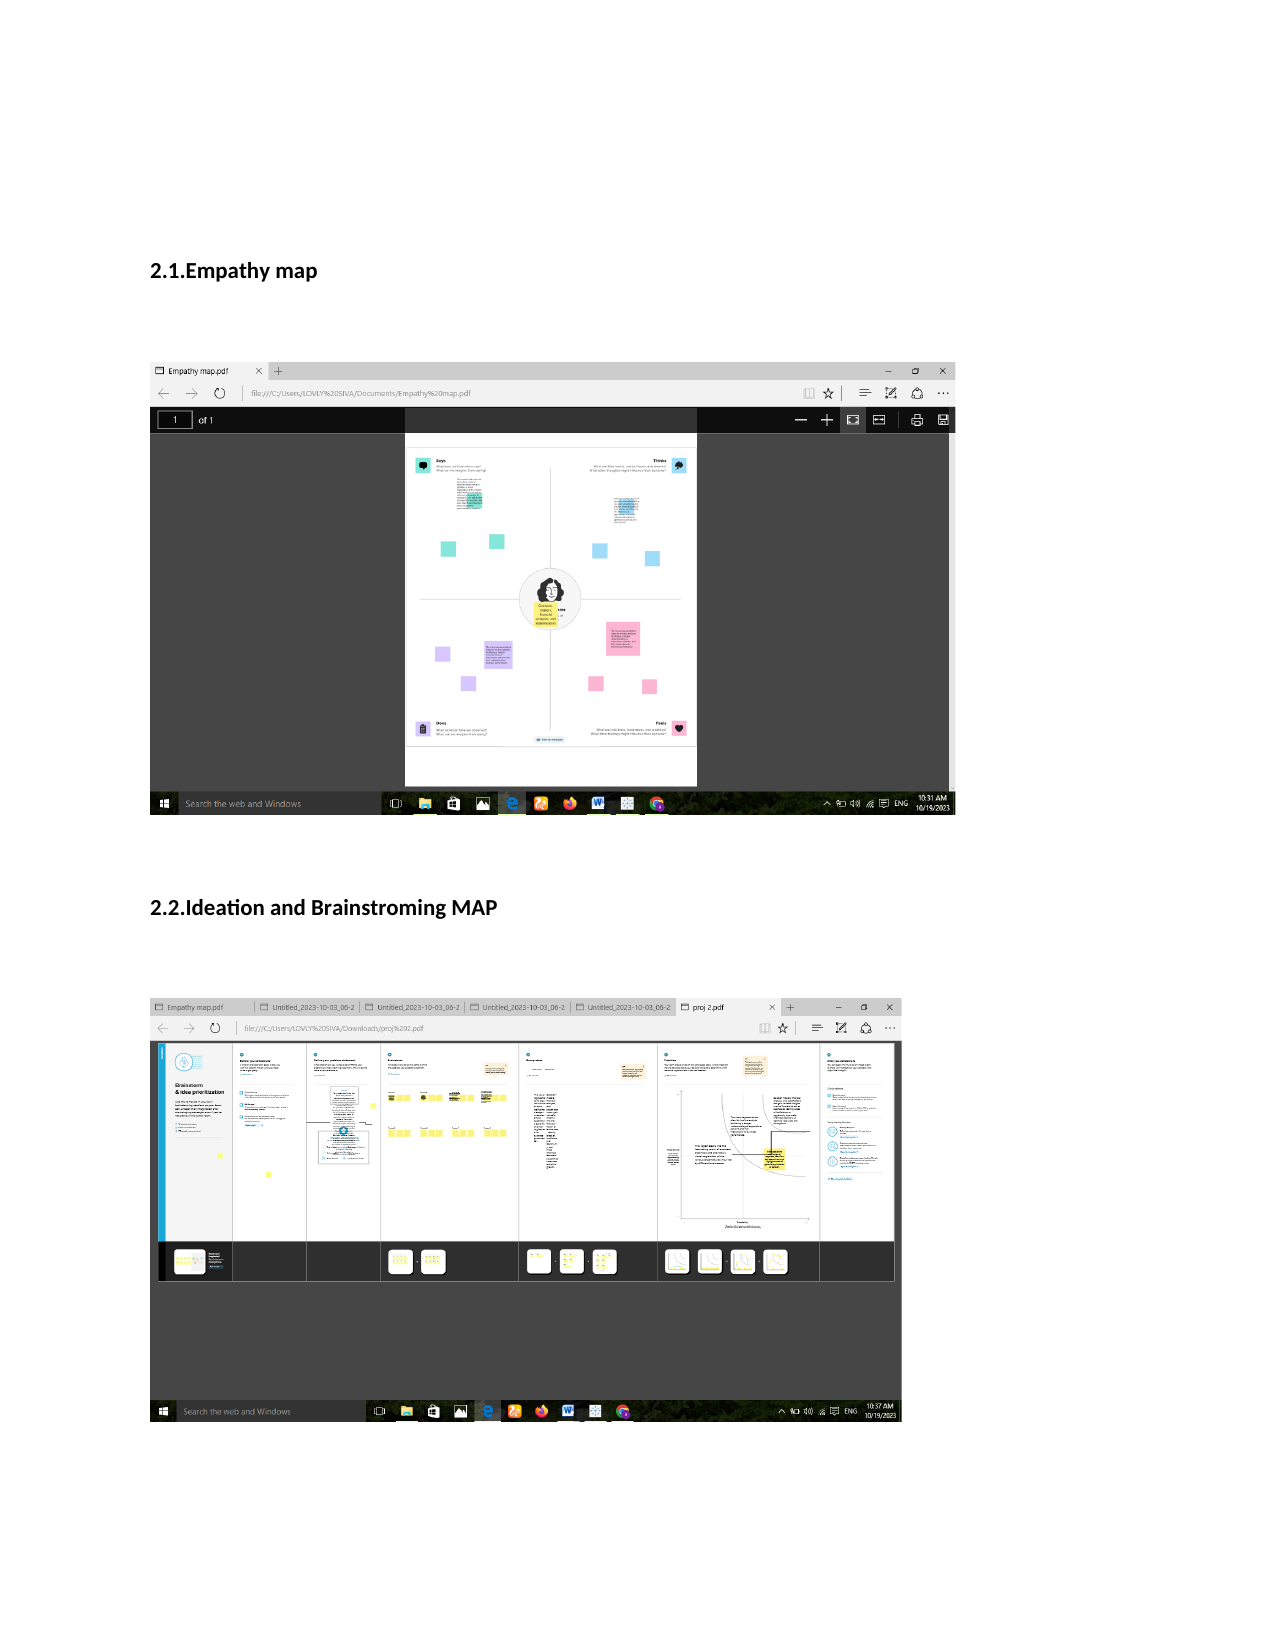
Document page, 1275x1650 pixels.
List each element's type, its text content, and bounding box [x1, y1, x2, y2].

text 2.1.Empathy map [150, 256, 1125, 284]
text 2.2.Ideation and Brainstroming MAP [150, 893, 1125, 921]
